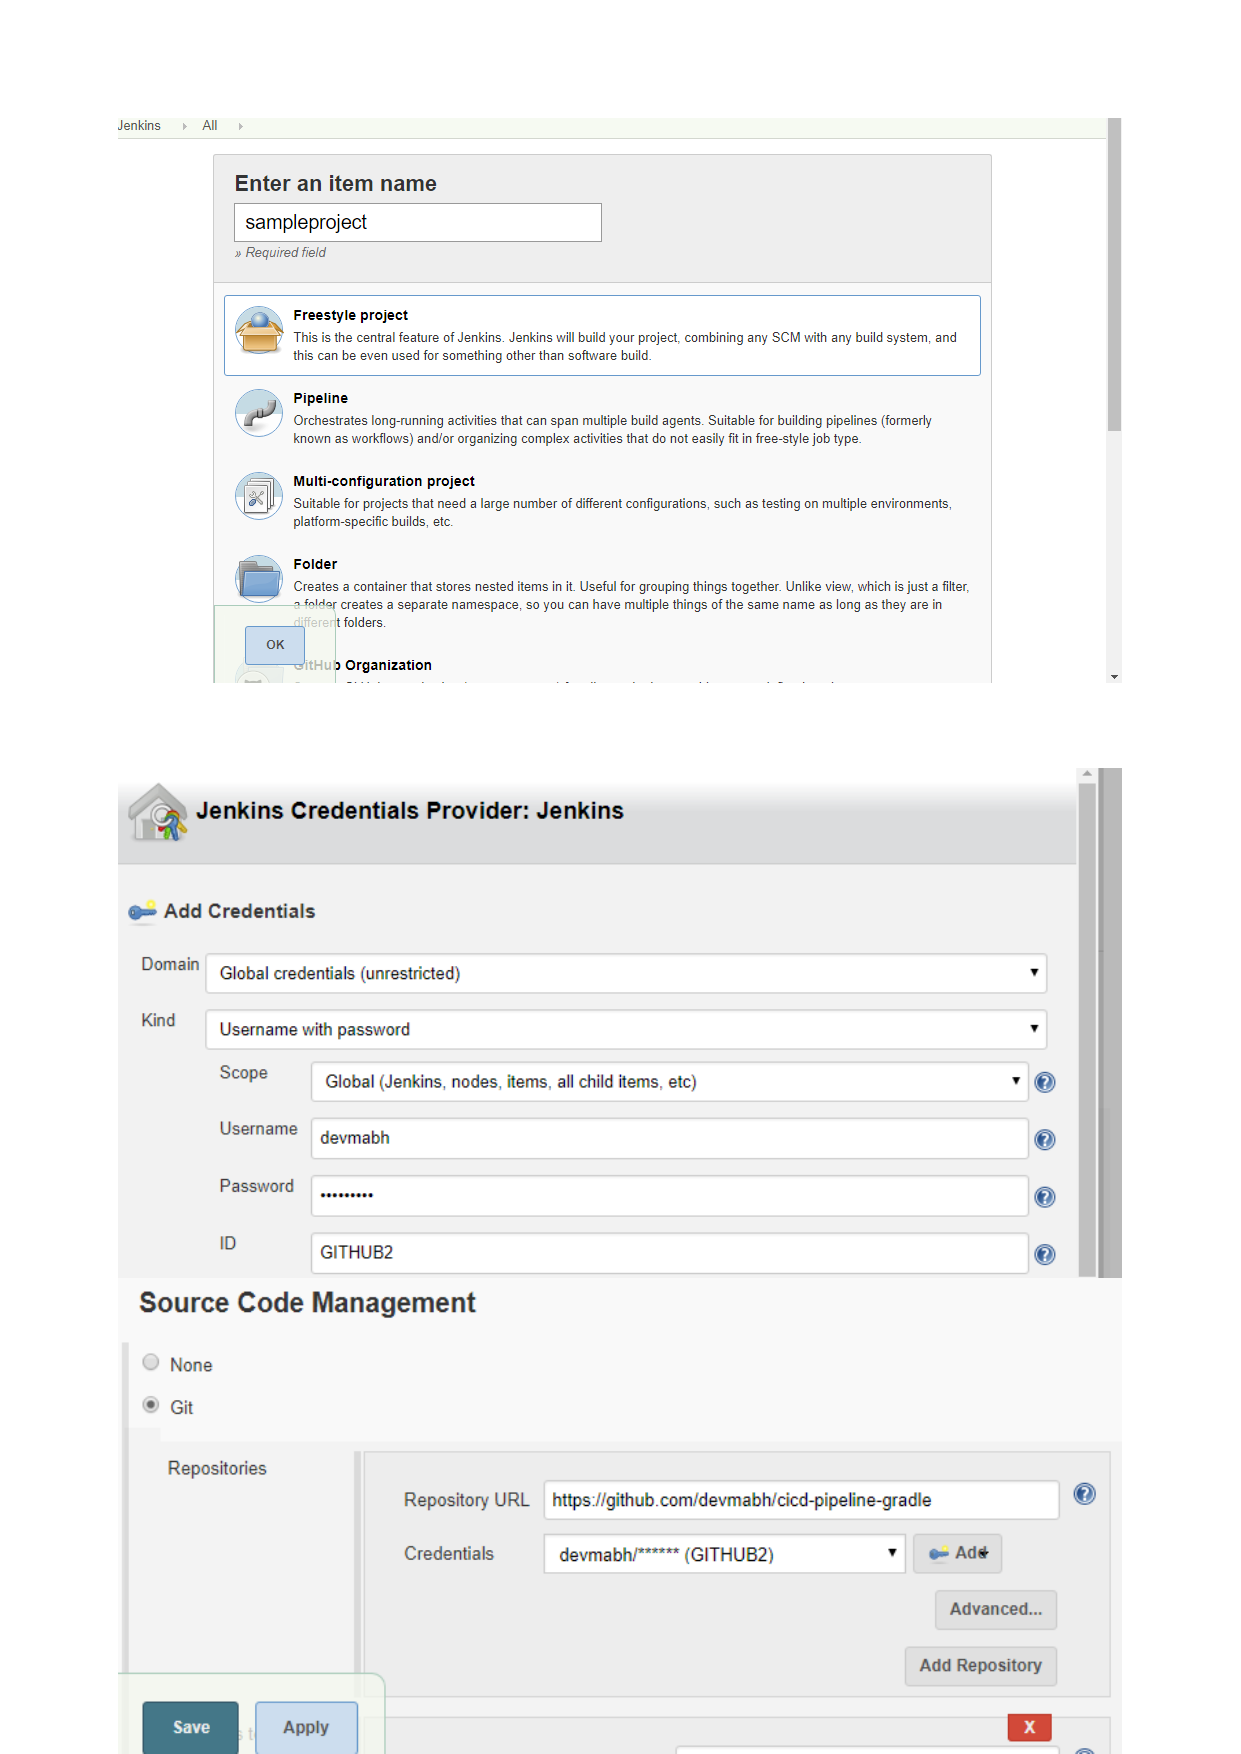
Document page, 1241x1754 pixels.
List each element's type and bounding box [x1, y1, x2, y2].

picture [118, 118, 1122, 683]
picture [118, 768, 1122, 1754]
